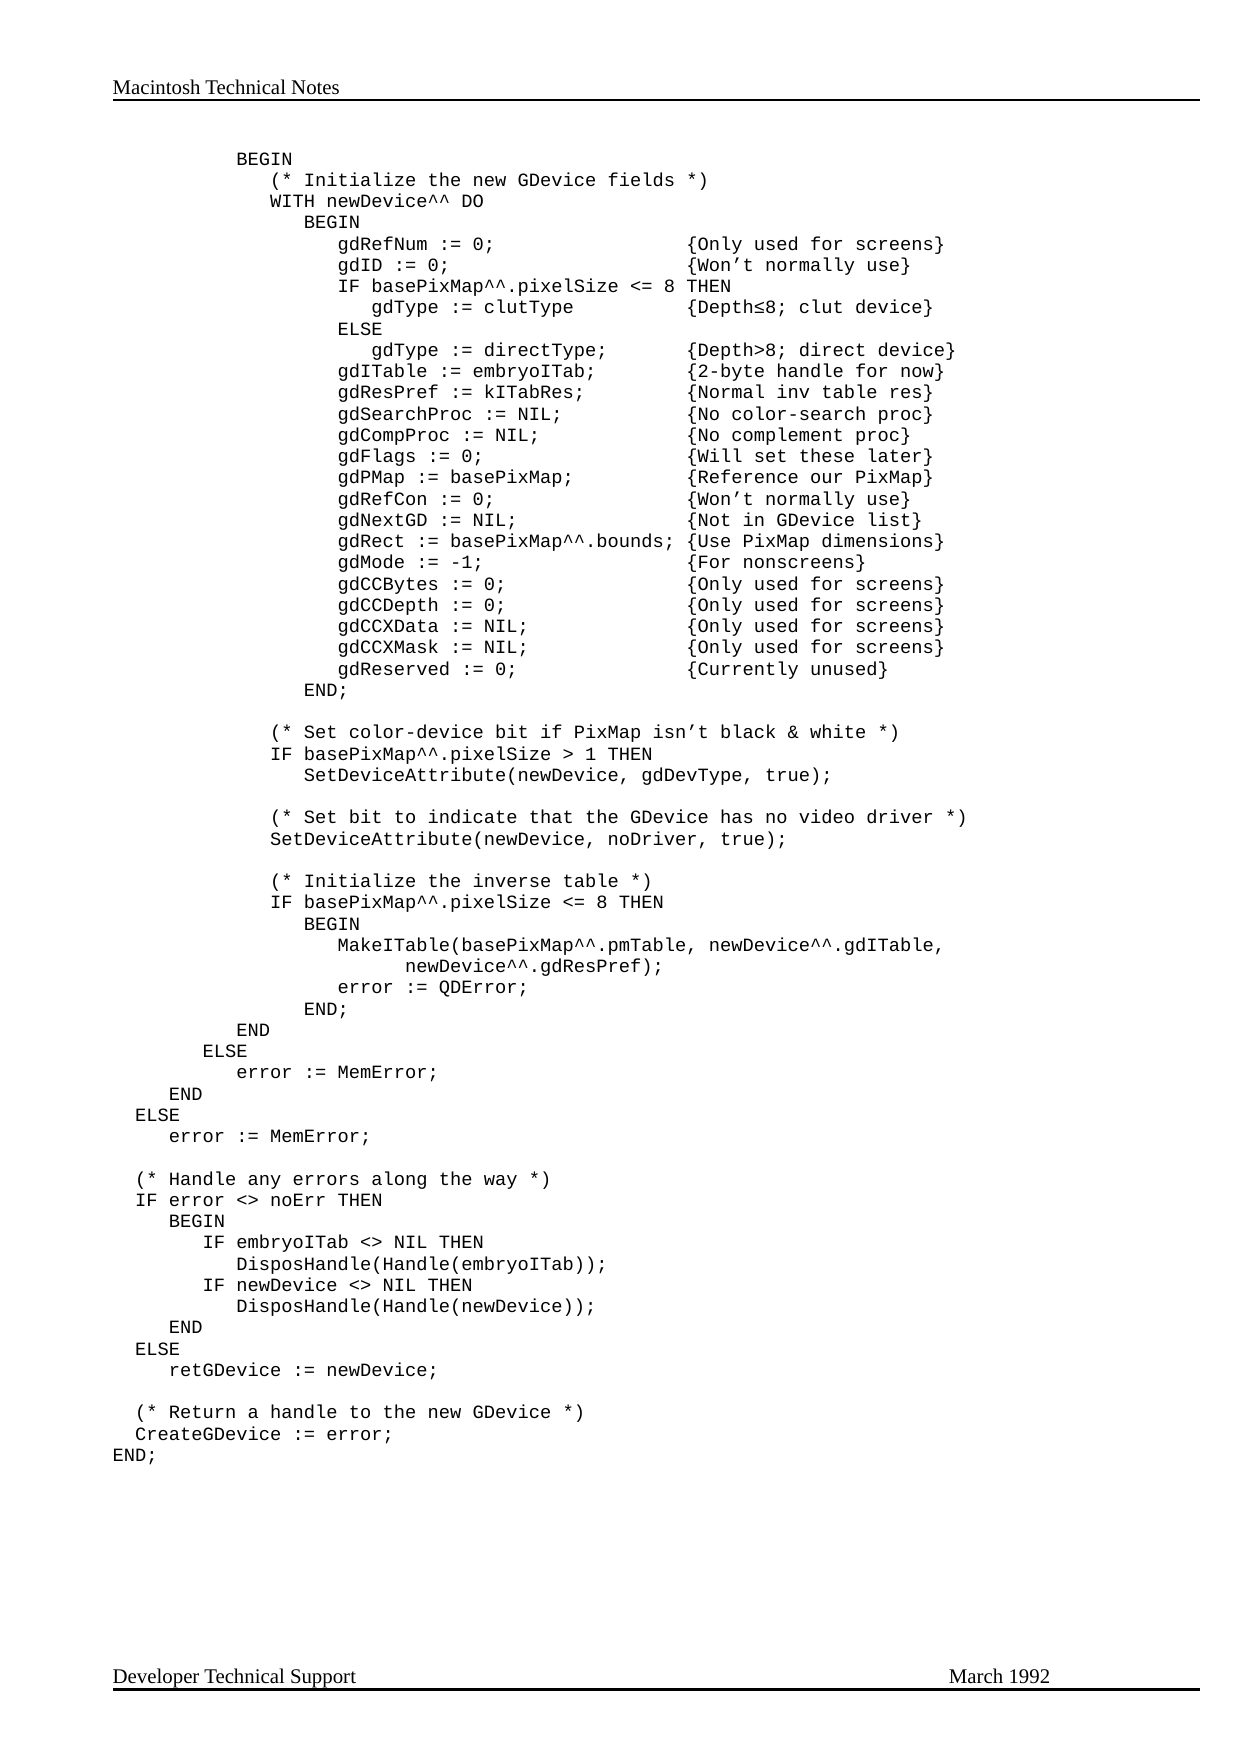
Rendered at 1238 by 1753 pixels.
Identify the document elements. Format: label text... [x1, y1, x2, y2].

text SetDeviceAttribute(newDevice, gdDevType, true); [112, 766, 1200, 787]
text (* Set bit to indicate that the GDevice has no video driver *) [112, 808, 1200, 829]
text SetDeviceAttribute(newDevice, noDriver, true); [112, 829, 1200, 851]
text gdRefCon := 0; {Won’t normally use} [112, 489, 1200, 511]
text BEGIN [112, 1212, 1200, 1233]
text gdRect := basePixMap^^.bounds; {Use PixMap dimensions} [112, 532, 1200, 553]
text (* Return a handle to the new GDevice *) [112, 1403, 1200, 1424]
text gdNextGD := NIL; {Not in GDevice list} [112, 511, 1200, 532]
text error := MemError; [112, 1127, 1200, 1148]
text MakeITable(basePixMap^^.pmTable, newDevice^^.gdITable, [112, 936, 1200, 957]
text END; [112, 999, 1200, 1021]
text IF basePixMap^^.pixelSize <= 8 THEN [112, 893, 1200, 914]
text WITH newDevice^^ DO [112, 192, 1200, 213]
text (* Handle any errors along the way *) [112, 1169, 1200, 1191]
text IF basePixMap^^.pixelSize <= 8 THEN [112, 277, 1200, 298]
text END [112, 1084, 1200, 1106]
text IF error <> noErr THEN [112, 1191, 1200, 1212]
text END [112, 1318, 1200, 1339]
text gdPMap := basePixMap; {Reference our PixMap} [112, 468, 1200, 489]
text BEGIN [112, 213, 1200, 234]
text gdFlags := 0; {Will set these later} [112, 447, 1200, 468]
text error := QDError; [112, 978, 1200, 999]
text newDevice^^.gdResPref); [112, 957, 1200, 978]
text BEGIN [112, 149, 1200, 171]
text gdCCXData := NIL; {Only used for screens} [112, 617, 1200, 638]
text END; [112, 681, 1200, 702]
text gdMode := -1; {For nonscreens} [112, 553, 1200, 574]
text gdType := directType; {Depth>8; direct device} [112, 341, 1200, 362]
text ELSE [112, 1339, 1200, 1361]
text (* Initialize the inverse table *) [112, 872, 1200, 893]
text gdCompProc := NIL; {No complement proc} [112, 426, 1200, 447]
text END [112, 1021, 1200, 1042]
text gdCCDepth := 0; {Only used for screens} [112, 596, 1200, 617]
text gdType := clutType {Depth≤8; clut device} [112, 298, 1200, 319]
text error := MemError; [112, 1063, 1200, 1084]
text IF embryoITab <> NIL THEN [112, 1233, 1200, 1254]
text gdReserved := 0; {Currently unused} [112, 659, 1200, 681]
text gdITable := embryoITab; {2-byte handle for now} [112, 362, 1200, 383]
text gdSearchProc := NIL; {No color-search proc} [112, 404, 1200, 426]
text ELSE [112, 319, 1200, 341]
text gdCCBytes := 0; {Only used for screens} [112, 574, 1200, 596]
text gdResPref := kITabRes; {Normal inv table res} [112, 383, 1200, 404]
text retGDevice := newDevice; [112, 1361, 1200, 1382]
text END; [112, 1446, 1200, 1467]
text BEGIN [112, 914, 1200, 936]
text DisposHandle(Handle(embryoITab)); [112, 1254, 1200, 1276]
text gdID := 0; {Won’t normally use} [112, 256, 1200, 277]
text gdRefNum := 0; {Only used for screens} [112, 234, 1200, 256]
text gdCCXMask := NIL; {Only used for screens} [112, 638, 1200, 659]
text CreateGDevice := error; [112, 1424, 1200, 1446]
text IF basePixMap^^.pixelSize > 1 THEN [112, 744, 1200, 766]
text (* Set color-device bit if PixMap isn’t black & white *) [112, 723, 1200, 744]
text (* Initialize the new GDevice fields *) [112, 171, 1200, 192]
text DisposHandle(Handle(newDevice)); [112, 1297, 1200, 1318]
text ELSE [112, 1042, 1200, 1063]
text IF newDevice <> NIL THEN [112, 1276, 1200, 1297]
text ELSE [112, 1106, 1200, 1127]
